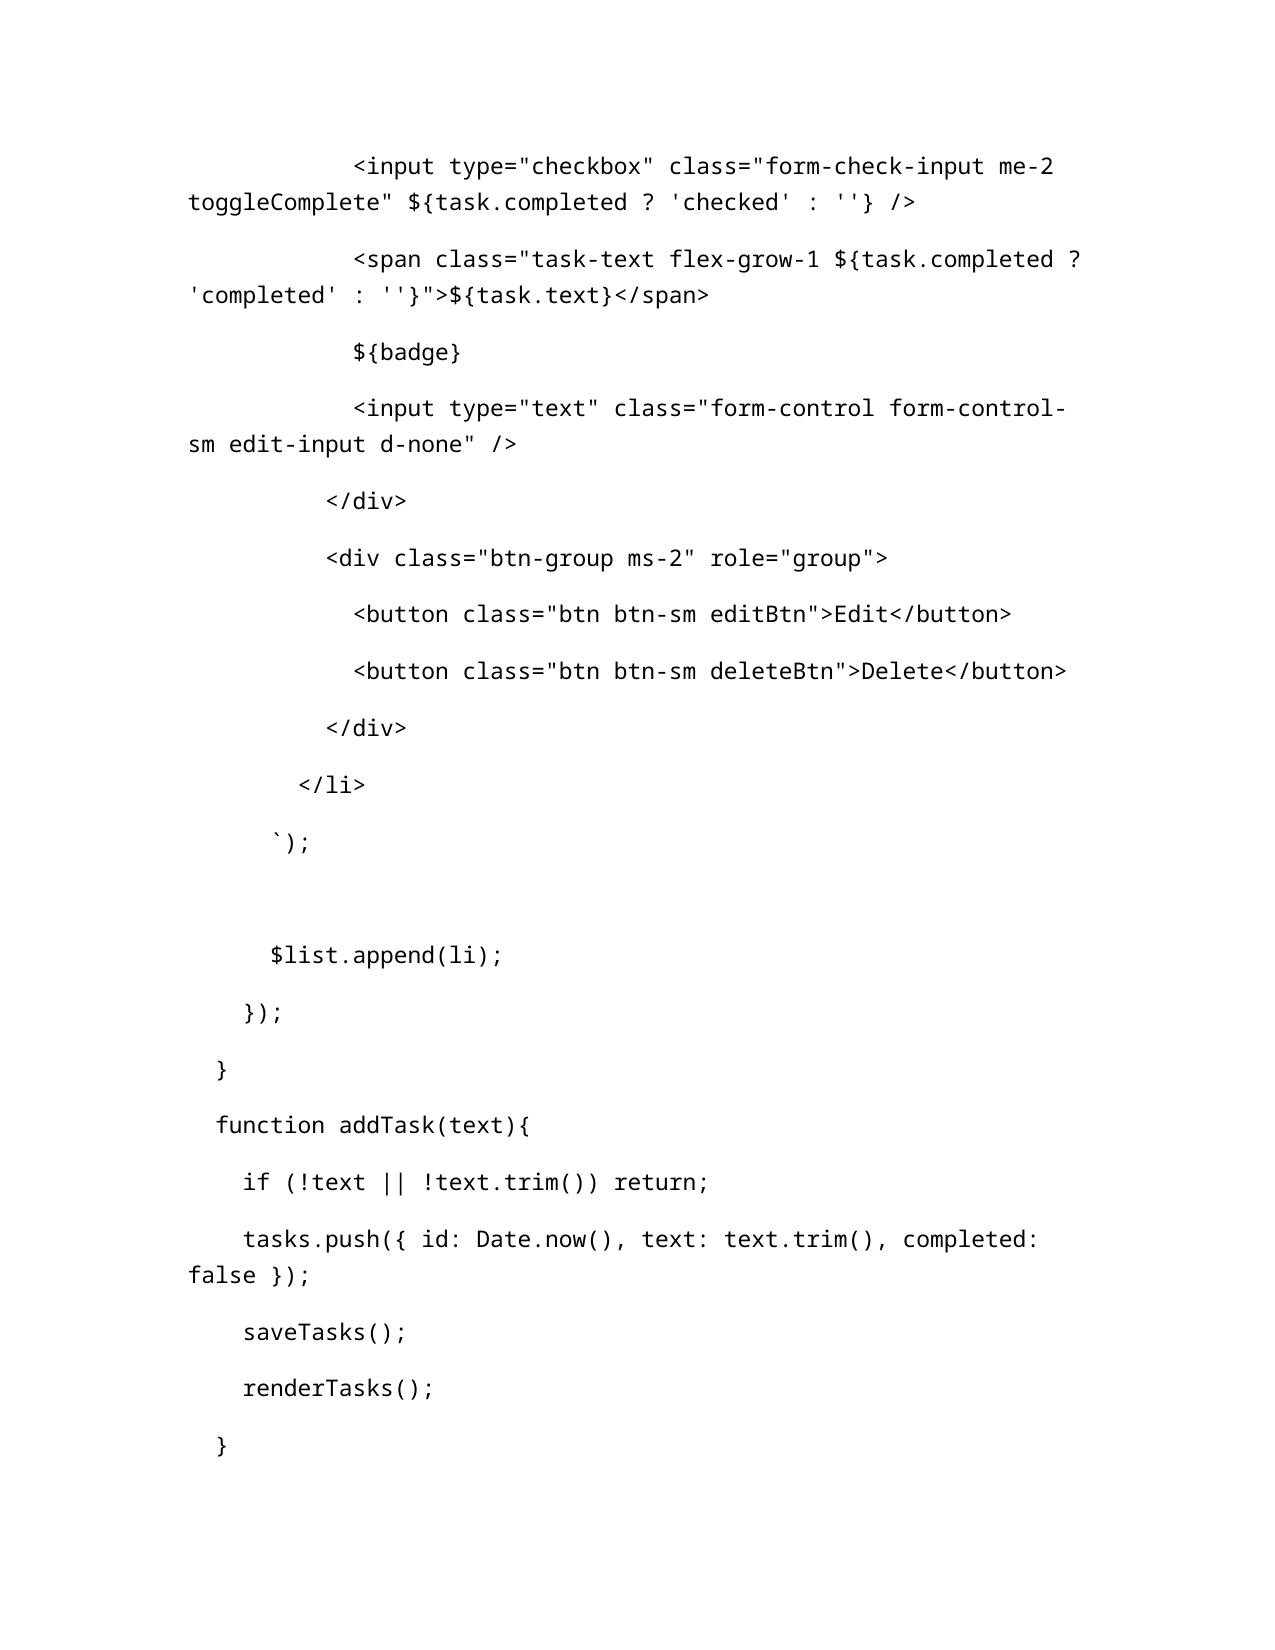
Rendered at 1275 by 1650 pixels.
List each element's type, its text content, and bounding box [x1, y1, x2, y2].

text <button class="btn btn-sm deleteBtn">Delete</button> [187, 655, 1087, 686]
text </li> [187, 769, 1087, 800]
text <span class="task-text flex-grow-1 ${task.completed ? 'completed' : ''}">${task.text}</span> [187, 243, 1087, 310]
text <input type="checkbox" class="form-check-input me-2 toggleComplete" ${task.completed ? 'checked' : ''} /> [187, 150, 1087, 217]
text $list.append(li); [187, 939, 1087, 970]
text <input type="text" class="form-control form-control-sm edit-input d-none" /> [187, 392, 1087, 459]
text </div> [187, 485, 1087, 516]
text } [187, 1053, 1087, 1084]
text }); [187, 996, 1087, 1027]
text if (!text || !text.trim()) return; [187, 1166, 1087, 1197]
text <button class="btn btn-sm editBtn">Edit</button> [187, 598, 1087, 630]
text </div> [187, 712, 1087, 743]
text renderTasks(); [187, 1372, 1087, 1404]
text <div class="btn-group ms-2" role="group"> [187, 542, 1087, 573]
text tasks.push({ id: Date.now(), text: text.trim(), completed: false }); [187, 1223, 1087, 1290]
text } [187, 1429, 1087, 1460]
text saveTasks(); [187, 1316, 1087, 1347]
text `); [187, 826, 1087, 857]
text ${badge} [187, 335, 1087, 367]
text function addTask(text){ [187, 1109, 1087, 1141]
